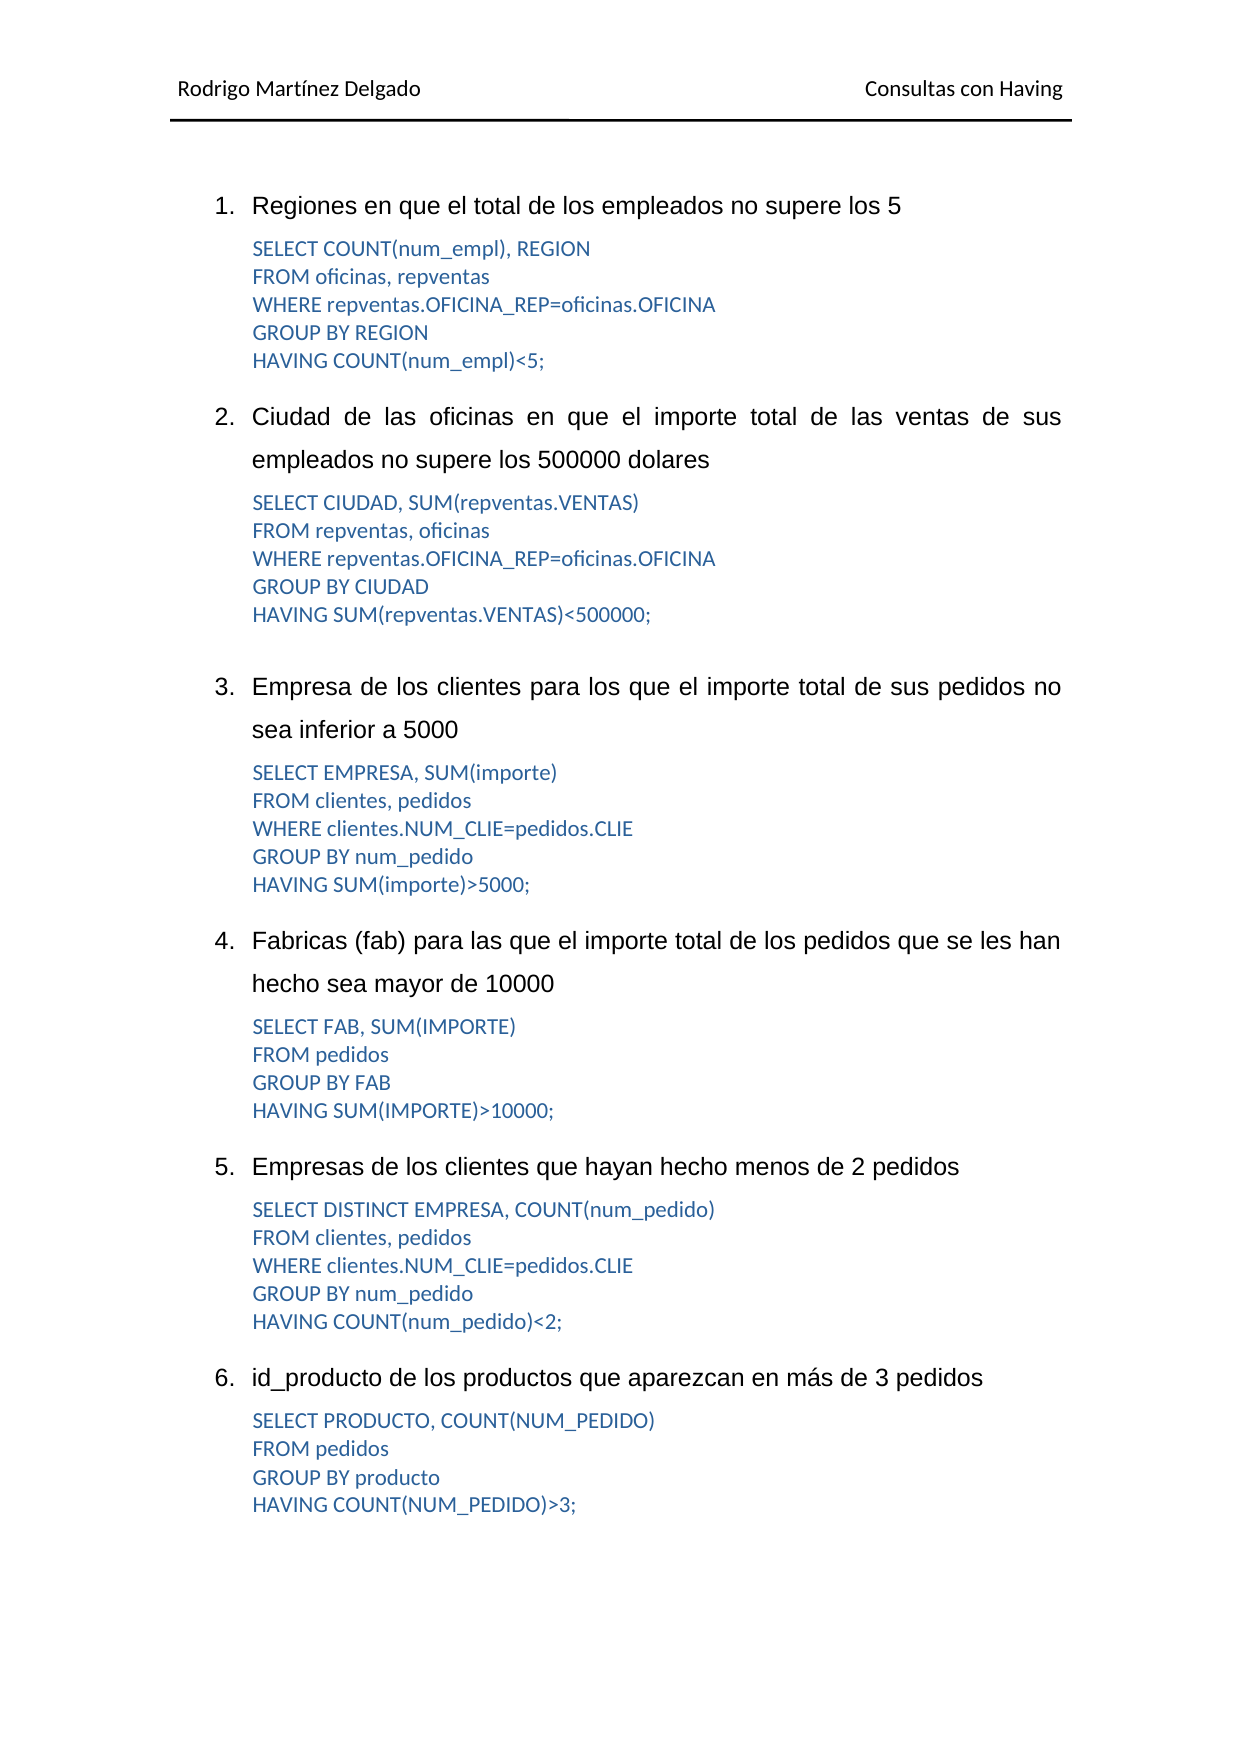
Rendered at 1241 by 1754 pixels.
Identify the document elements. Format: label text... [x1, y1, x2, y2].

list SELECT PRODUCTO, COUNT(NUM_PEDIDO) [252, 1407, 1063, 1434]
list FROM pedidos [252, 1040, 1063, 1068]
list HAVING SUM(repventas.VENTAS)<500000; [252, 600, 1063, 628]
list Empresa de los clientes para los que el importe total de sus pedidos no sea inferior a 5000 [214, 671, 1063, 743]
list GROUP BY num_pedido [252, 842, 1063, 870]
list SELECT EMPRESA, SUM(importe) [252, 758, 1063, 786]
list HAVING COUNT(num_empl)<5; [252, 346, 1063, 374]
list GROUP BY REGION [252, 318, 1063, 346]
list FROM clientes, pedidos [252, 786, 1063, 814]
list HAVING COUNT(NUM_PEDIDO)>3; [252, 1491, 1063, 1519]
list FROM repventas, oficinas [252, 516, 1063, 544]
list FROM pedidos [252, 1434, 1063, 1463]
list id_producto de los productos que aparezcan en más de 3 pedidos [214, 1363, 1063, 1392]
list Ciudad de las oficinas en que el importe total de las ventas de sus empleados no supere los 500000 dolares [214, 402, 1063, 474]
list SELECT COUNT(num_empl), REGION [252, 234, 1063, 262]
list WHERE repventas.OFICINA_REP=oficinas.OFICINA [252, 290, 1063, 318]
list FROM clientes, pedidos [252, 1223, 1063, 1251]
list Regiones en que el total de los empleados no supere los 5 [214, 191, 1063, 219]
list HAVING SUM(IMPORTE)>10000; [252, 1096, 1063, 1124]
list Fabricas (fab) para las que el importe total de los pedidos que se les han hecho sea mayor de 10000 [214, 926, 1063, 998]
list GROUP BY CIUDAD [252, 572, 1063, 600]
list GROUP BY producto [252, 1463, 1063, 1491]
list WHERE clientes.NUM_CLIE=pedidos.CLIE [252, 1251, 1063, 1279]
list Empresas de los clientes que hayan hecho menos de 2 pedidos [214, 1152, 1063, 1181]
list WHERE repventas.OFICINA_REP=oficinas.OFICINA [252, 544, 1063, 572]
list SELECT FAB, SUM(IMPORTE) [252, 1012, 1063, 1040]
list SELECT CIUDAD, SUM(repventas.VENTAS) [252, 488, 1063, 516]
list GROUP BY num_pedido [252, 1279, 1063, 1307]
list HAVING SUM(importe)>5000; [252, 870, 1063, 898]
list WHERE clientes.NUM_CLIE=pedidos.CLIE [252, 814, 1063, 842]
list SELECT DISTINCT EMPRESA, COUNT(num_pedido) [252, 1195, 1063, 1223]
list HAVING COUNT(num_pedido)<2; [252, 1307, 1063, 1335]
list GROUP BY FAB [252, 1068, 1063, 1096]
list FROM oficinas, repventas [252, 262, 1063, 290]
